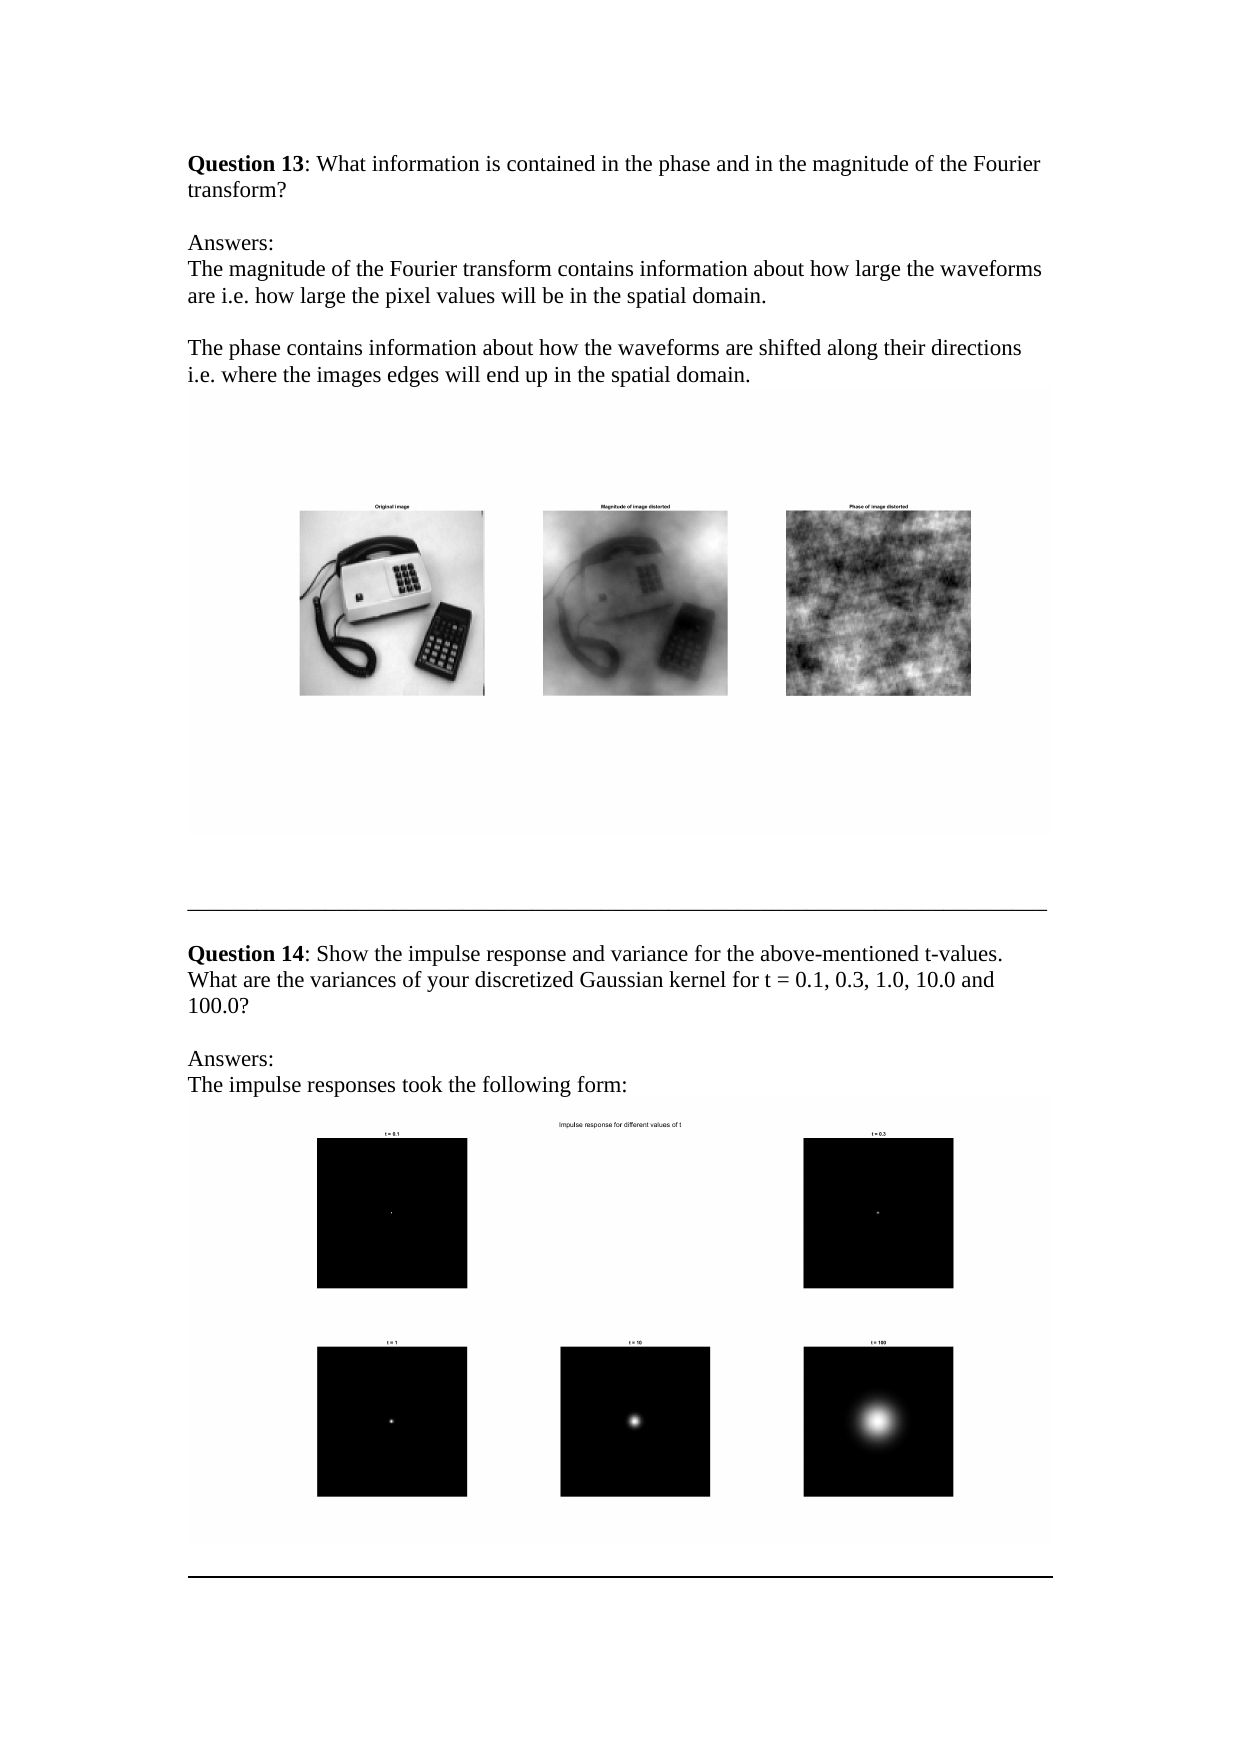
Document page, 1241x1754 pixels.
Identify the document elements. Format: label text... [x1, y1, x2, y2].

text Question 13: What information is contained in the phase and in the magnitude of the Fourier transform? [187, 150, 1053, 203]
text Question 14: Show the impulse response and variance for the above-mentioned t-values. What are the variances of your discretized Gaussian kernel for t = 0.1, 0.3, 1.0, 10.0 and [187, 940, 1053, 992]
text ___________________________________________________________________________ [187, 887, 1053, 913]
text The impulse responses took the following form: [187, 1071, 1053, 1097]
text Answers: [187, 229, 1053, 255]
picture [187, 387, 1053, 835]
text The phase contains information about how the waveforms are shifted along their directions i.e. where the images edges will end up in the spatial domain. [187, 334, 1053, 387]
picture [187, 1097, 1053, 1545]
text The magnitude of the Fourier transform contains information about how large the waveforms are i.e. how large the pixel values will be in the spatial domain. [187, 255, 1053, 308]
text Answers: [187, 1045, 1053, 1071]
text 100.0? [187, 992, 1053, 1019]
